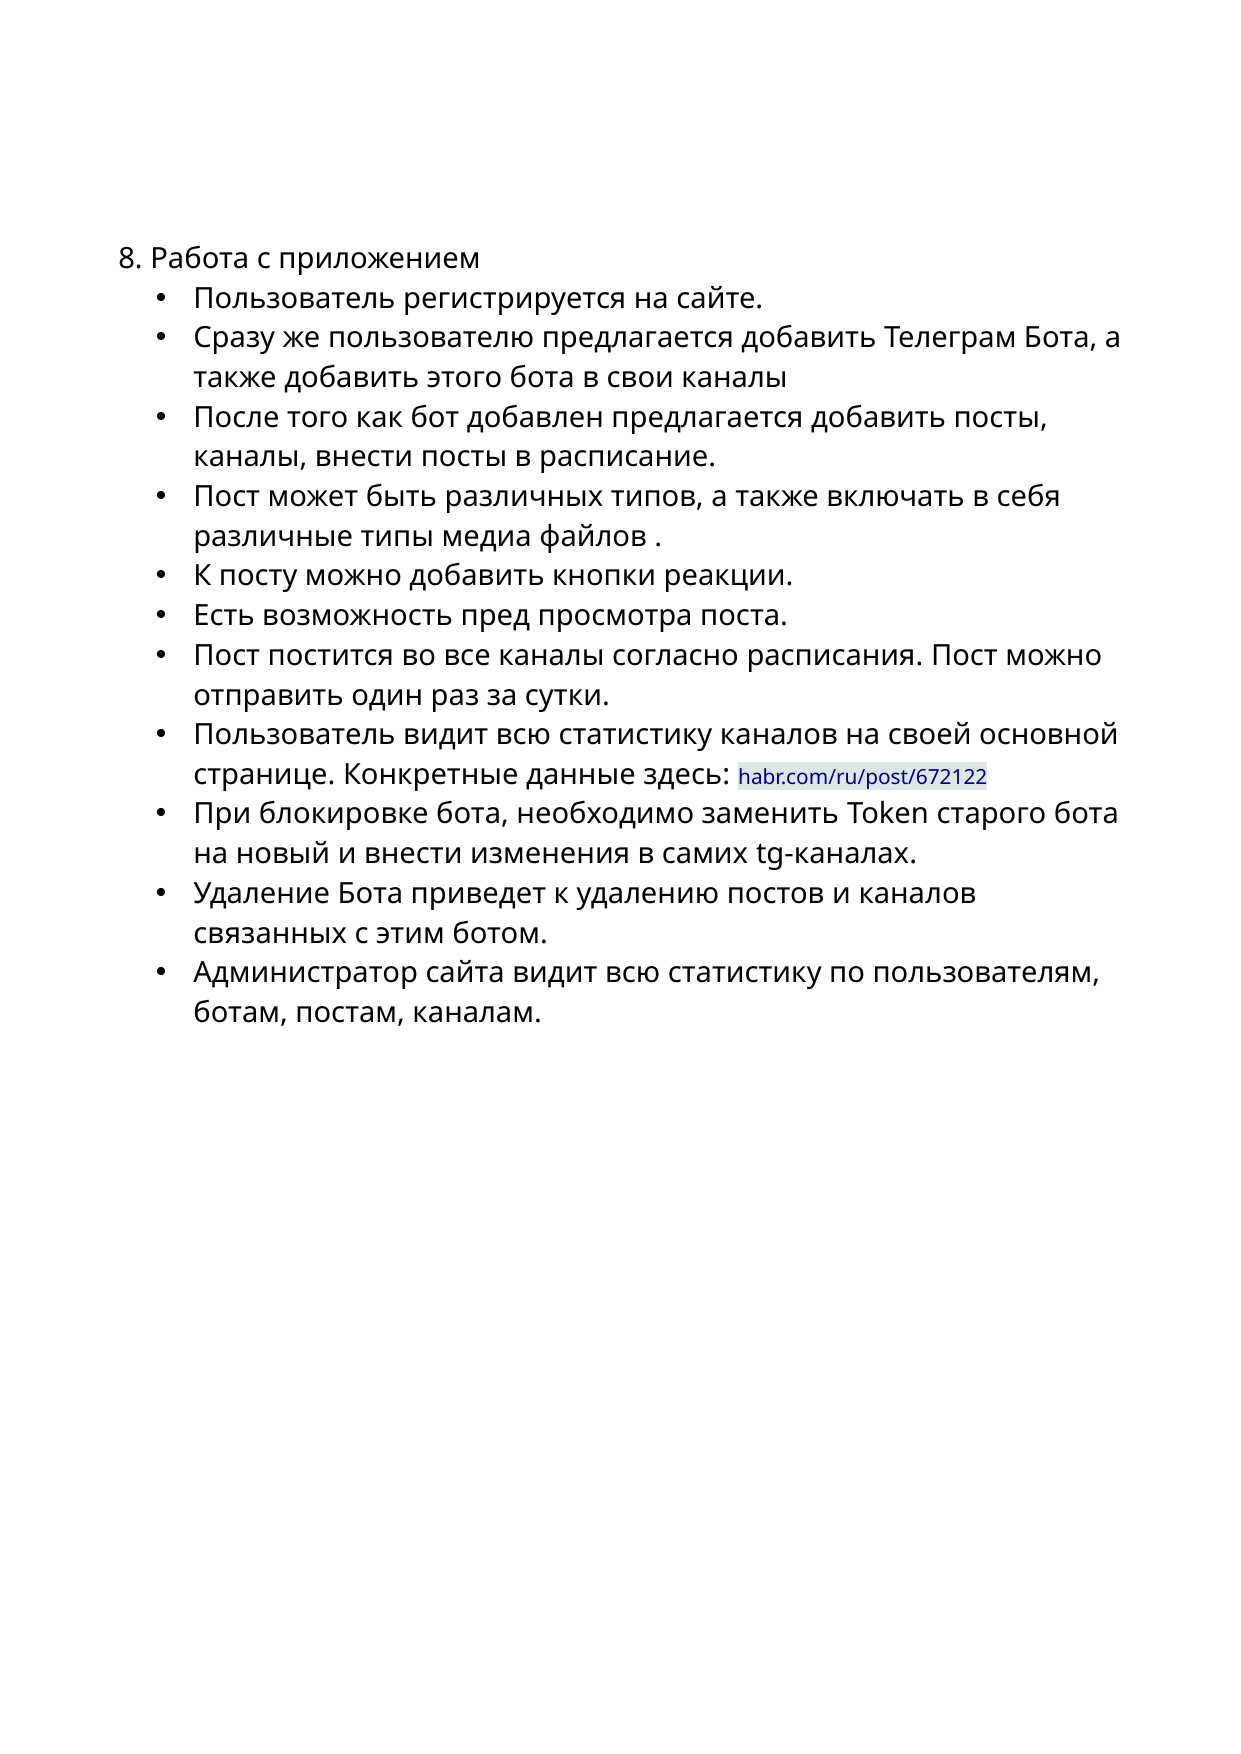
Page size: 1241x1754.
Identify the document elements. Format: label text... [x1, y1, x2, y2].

list Пользователь видит всю статистику каналов на своей основной странице. Конкретные данные здесь: habr.com/ru/post/672122 [156, 713, 1122, 793]
text 8. Работа с приложением [118, 237, 1122, 277]
list Удаление Бота приведет к удалению постов и каналов связанных с этим ботом. [156, 872, 1122, 952]
list Администратор сайта видит всю статистику по пользователям, ботам, постам, каналам. [156, 952, 1122, 1031]
list Сразу же пользователю предлагается добавить Телеграм Бота, а также добавить этого бота в свои каналы [156, 317, 1122, 396]
list К посту можно добавить кнопки реакции. [156, 555, 1122, 594]
list После того как бот добавлен предлагается добавить посты, каналы, внести посты в расписание. [156, 396, 1122, 475]
list Пост постится во все каналы согласно расписания. Пост можно отправить один раз за сутки. [156, 634, 1122, 713]
list Есть возможность пред просмотра поста. [156, 594, 1122, 634]
list При блокировке бота, необходимо заменить Token старого бота на новый и внести изменения в самих tg-каналах. [156, 793, 1122, 872]
list Пост может быть различных типов, а также включать в себя различные типы медиа файлов . [156, 475, 1122, 555]
list Пользователь регистрируется на сайте. [156, 277, 1122, 317]
